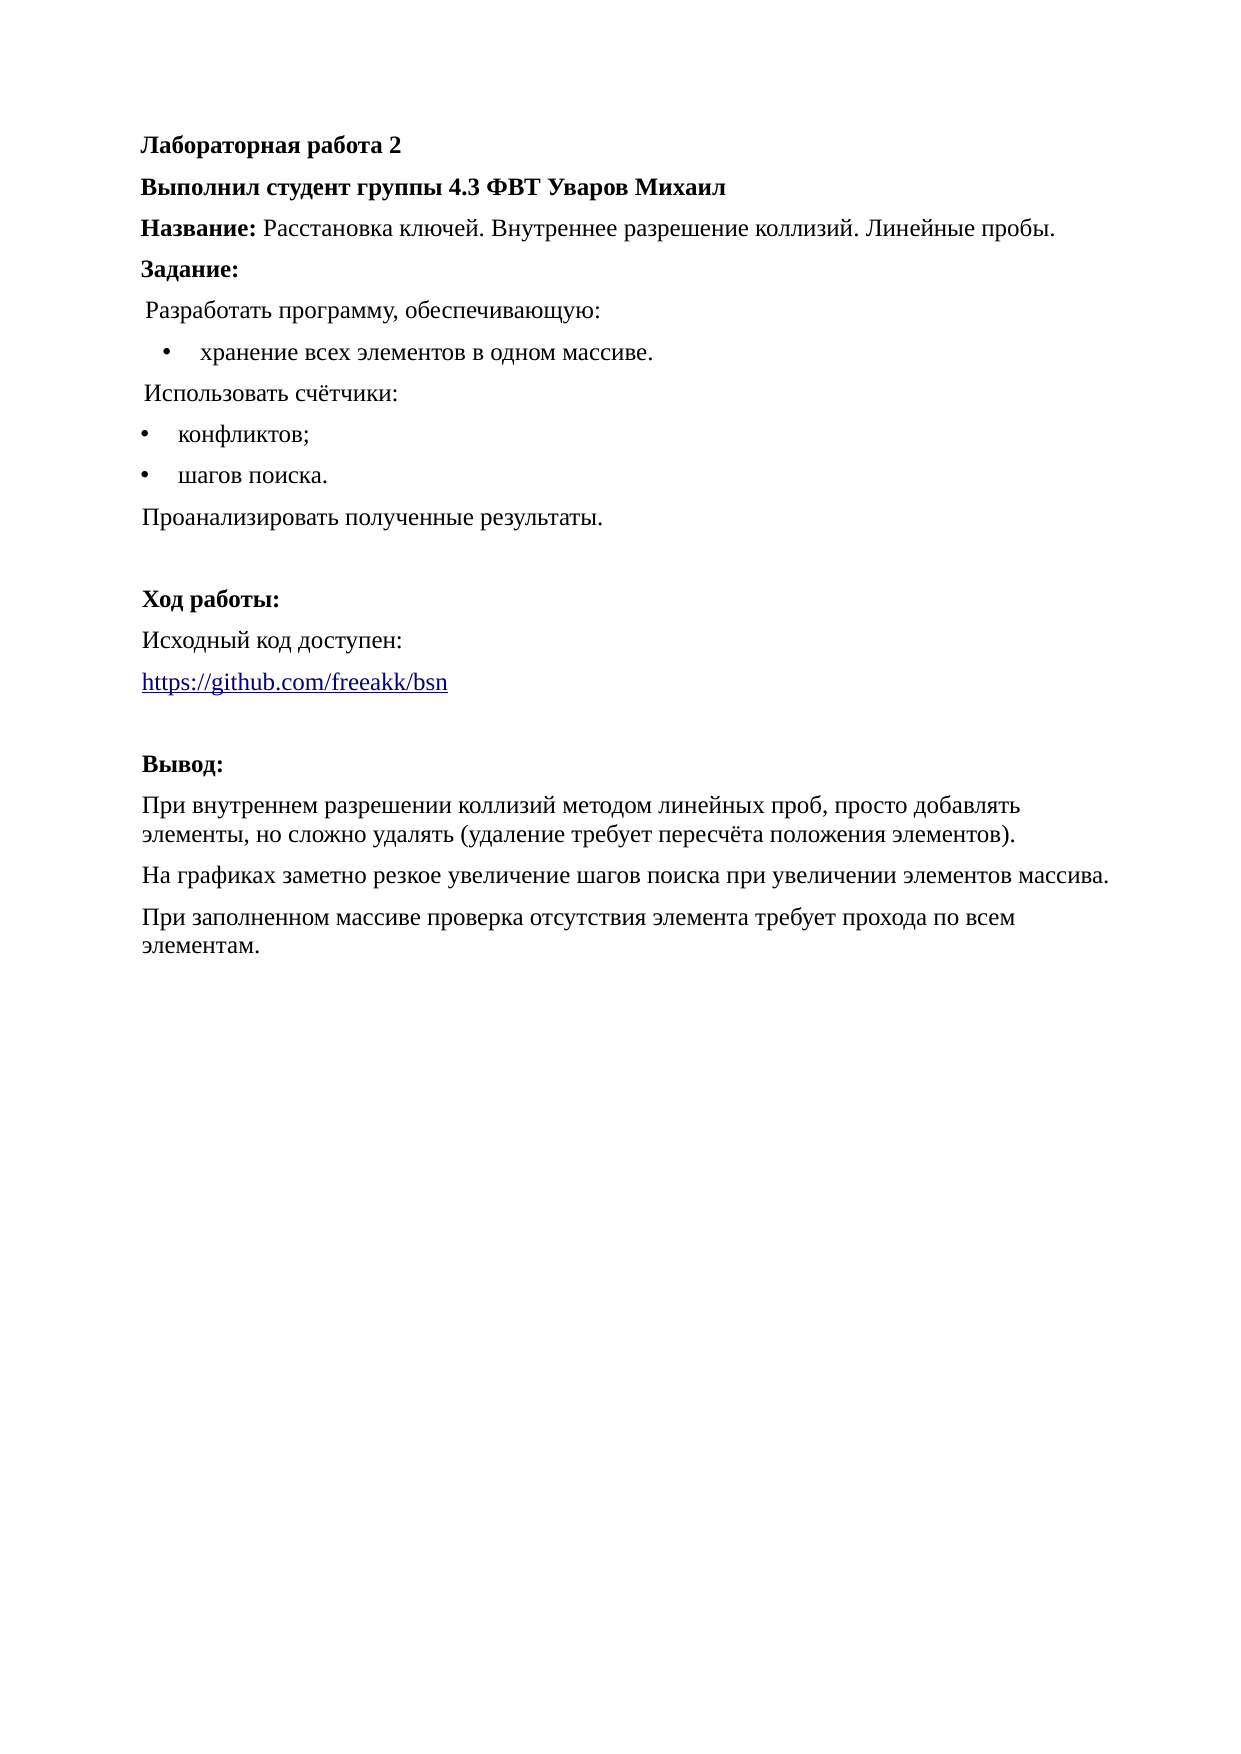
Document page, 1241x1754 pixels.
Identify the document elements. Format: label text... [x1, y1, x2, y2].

text Проанализировать полученные результаты. [142, 502, 1122, 531]
text Название: Расстановка ключей. Внутреннее разрешение коллизий. Линейные пробы. [140, 213, 1122, 242]
text Ход работы: [142, 584, 1122, 613]
text При заполненном массиве проверка отсутствия элемента требует прохода по всем элементам. [142, 902, 1122, 959]
text Выполнил студент группы 4.3 ФВТ Уваров Михаил [140, 172, 1122, 201]
list шагов поиска. [140, 461, 1122, 489]
text Лабораторная работа 2 [140, 131, 1122, 159]
list конфликтов; [140, 419, 1122, 448]
text Исходный код доступен: [142, 626, 1122, 654]
list Задание: [140, 254, 1122, 283]
list хранение всех элементов в одном массиве. [162, 337, 1122, 366]
text https://github.com/freeakk/bsn [142, 667, 1122, 696]
text На графиках заметно резкое увеличение шагов поиска при увеличении элементов массива. [142, 861, 1122, 889]
text При внутреннем разрешении коллизий методом линейных проб, просто добавлять элементы, но сложно удалять (удаление требует пересчёта положения элементов). [142, 791, 1122, 848]
text Разработать программу, обеспечивающую: [145, 296, 1122, 324]
text Вывод: [142, 749, 1122, 778]
list Использовать счётчики: [107, 378, 1122, 407]
